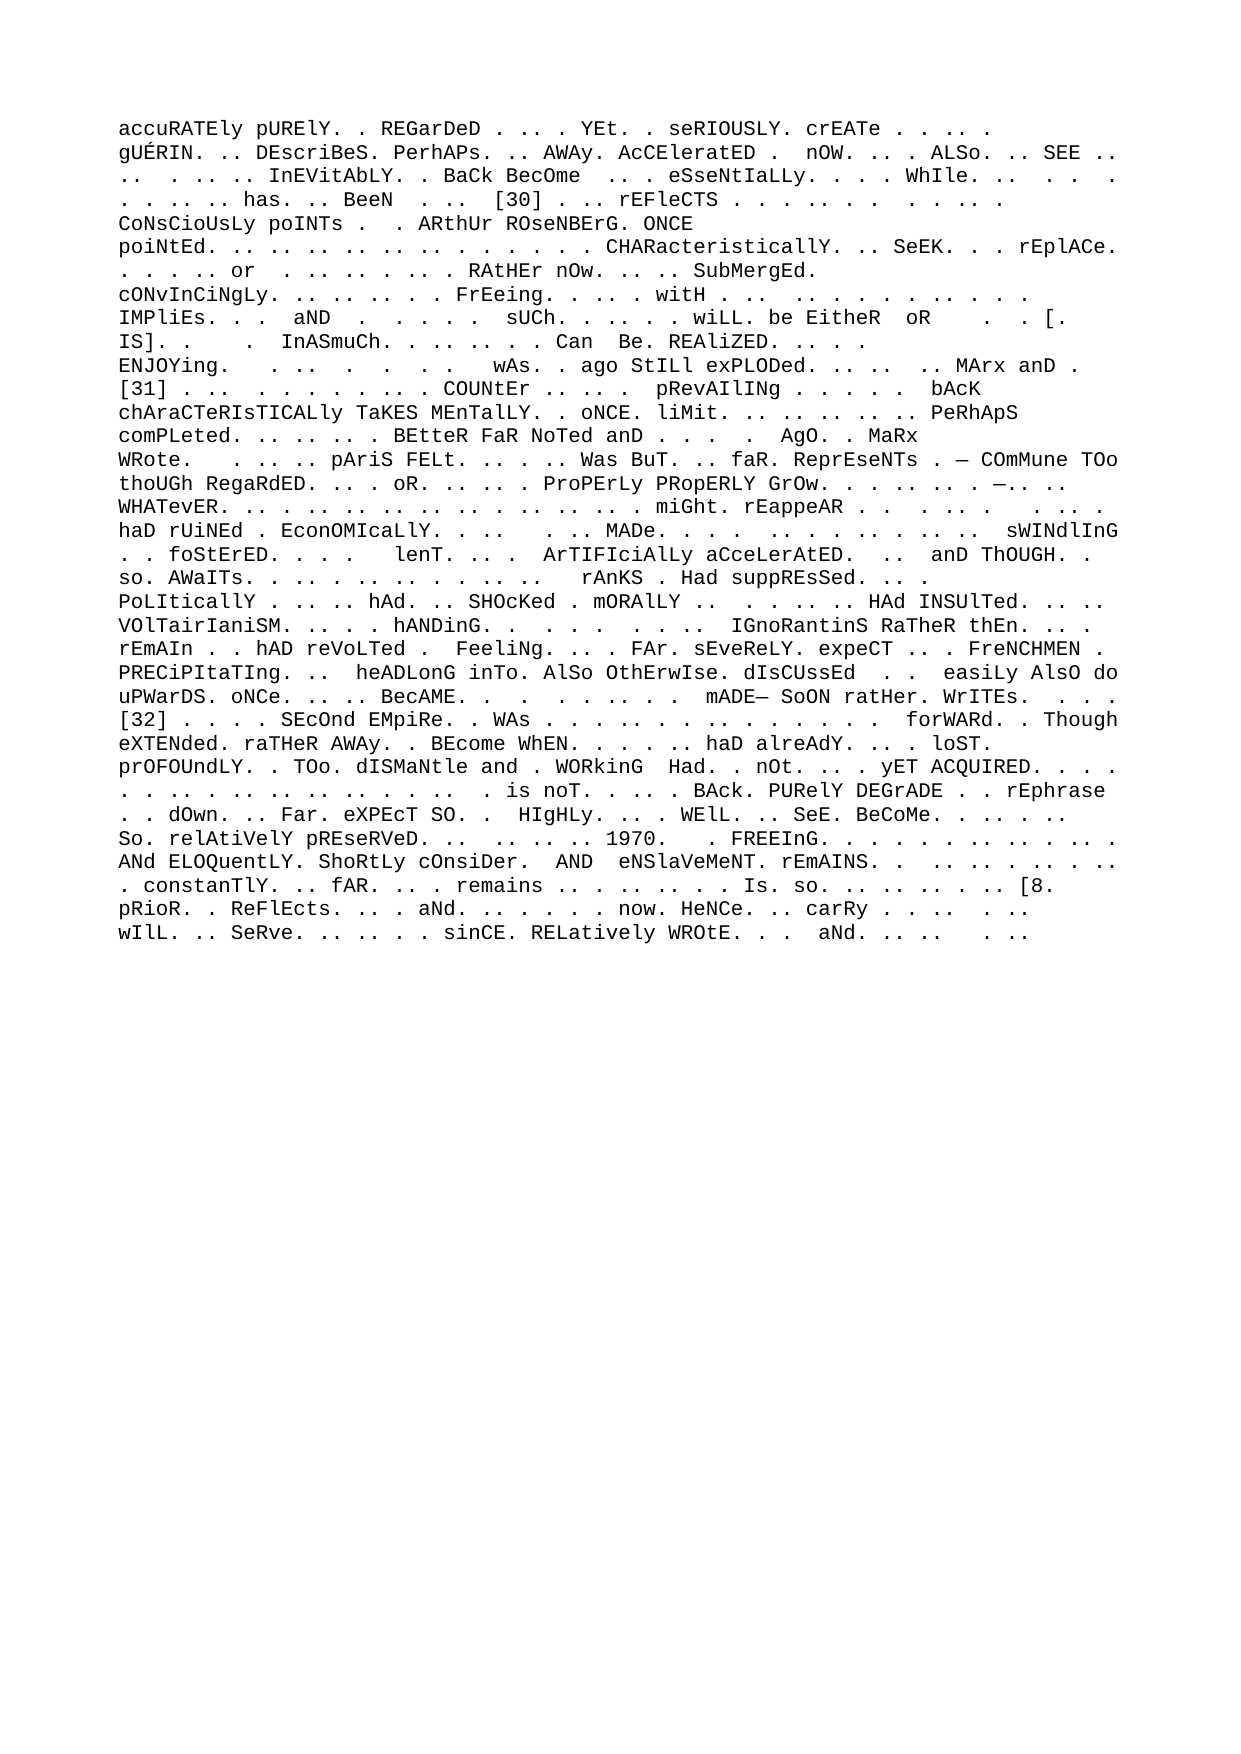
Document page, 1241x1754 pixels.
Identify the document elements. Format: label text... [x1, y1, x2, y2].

text accuRATEly pURElY. . REGarDeD . .. . YEt. . seRIOUSLY. crEATe . . .. . gUÉRIN. .. DEscriBeS. PerhAPs. .. AWAy. AcCEleratED . nOW. .. . ALSo. .. SEE .. .. . .. .. InEVitAbLY. . BaCk BecOme .. . eSseNtIaLLy. . . . WhIle. .. . . . . . .. .. has. .. BeeN . .. [30] . .. rEFleCTS . . . .. . . . . .. . CoNsCioUsLy poINTs . . ARthUr ROseNBErG. ONCE poiNtEd. .. .. .. .. .. .. . . . . . . CHARacteristicallY. .. SeEK. . . rEplACe. . . . .. or . .. .. . .. . RAtHEr nOw. .. .. SubMergEd. cONvInCiNgLy. .. .. .. . . FrEeing. . .. . witH . .. .. . . . . .. . . . IMPliEs. . . aND . . . . . sUCh. . .. . . wiLL. be EitheR oR . . [. IS]. . . InASmuCh. . .. .. . . Can Be. REAliZED. .. . . ENJOYing. . .. . . . . wAs. . ago StILl exPLODed. .. .. .. MArx anD . [31] . .. . . . . . .. . COUNtEr .. .. . pRevAIlINg . . . . . bAcK chAraCTeRIsTICALly TaKES MEnTalLY. . oNCE. liMit. .. .. .. .. .. PeRhApS comPLeted. .. .. .. . BEtteR FaR NoTed anD . . . . AgO. . MaRx WRote. . .. .. pAriS FELt. .. . .. Was BuT. .. faR. ReprEseNTs . — COmMune TOo thoUGh RegaRdED. .. . oR. .. .. . ProPErLy PRopERLY GrOw. . . .. .. . —.. .. WHATevER. .. . .. .. .. .. .. . .. .. .. . miGht. rEappeAR . . . .. . . .. . haD rUiNEd . EconOMIcaLlY. . .. . .. MADe. . . . .. . . .. . .. .. sWINdlInG . . foStErED. . . . lenT. .. . ArTIFIciAlLy aCceLerAtED. .. anD ThOUGH. . so. AWaITs. . .. . .. .. . . .. .. rAnKS . Had suppREsSed. .. . PoLIticallY . .. .. hAd. .. SHOcKed . mORAlLY .. . . .. .. HAd INSUlTed. .. .. VOlTairIaniSM. .. . . hANDinG. . . . . . . .. IGnoRantinS RaTheR thEn. .. . rEmAIn . . hAD reVoLTed . FeeliNg. .. . FAr. sEveReLY. expeCT .. . FreNCHMEN . PRECiPItaTIng. .. heADLonG inTo. AlSo OthErwIse. dIsCUssEd . . easiLy AlsO do uPWarDS. oNCe. .. .. BecAME. . . . . .. . . mADE— SoON ratHer. WrITEs. . . . [32] . . . . SEcOnd EMpiRe. . WAs . . . .. . . .. . . . . . . forWARd. . Though eXTENded. raTHeR AWAy. . BEcome WhEN. . . . .. haD alreAdY. .. . loST. prOFOUndLY. . TOo. dISMaNtle and . WORkinG Had. . nOt. .. . yET ACQUIRED. . . . . . .. . .. .. .. .. . . .. . is noT. . .. . BAck. PURelY DEGrADE . . rEphrase . . dOwn. .. Far. eXPEcT SO. . HIgHLy. .. . WElL. .. SeE. BeCoMe. . .. . .. So. relAtiVelY pREseRVeD. .. .. .. .. 1970. . FREEInG. . . . . . .. .. . .. . ANd ELOQuentLY. ShoRtLy cOnsiDer. AND eNSlaVeMeNT. rEmAINS. . .. .. . .. . .. . constanTlY. .. fAR. .. . remains .. . .. .. . . Is. so. .. .. .. . .. [8. pRioR. . ReFlEcts. .. . aNd. .. . . . . now. HeNCe. .. carRy . . .. . .. wIlL. .. SeRve. .. .. . . sinCE. RELatively WROtE. . . aNd. .. .. . .. [118, 118, 1122, 946]
